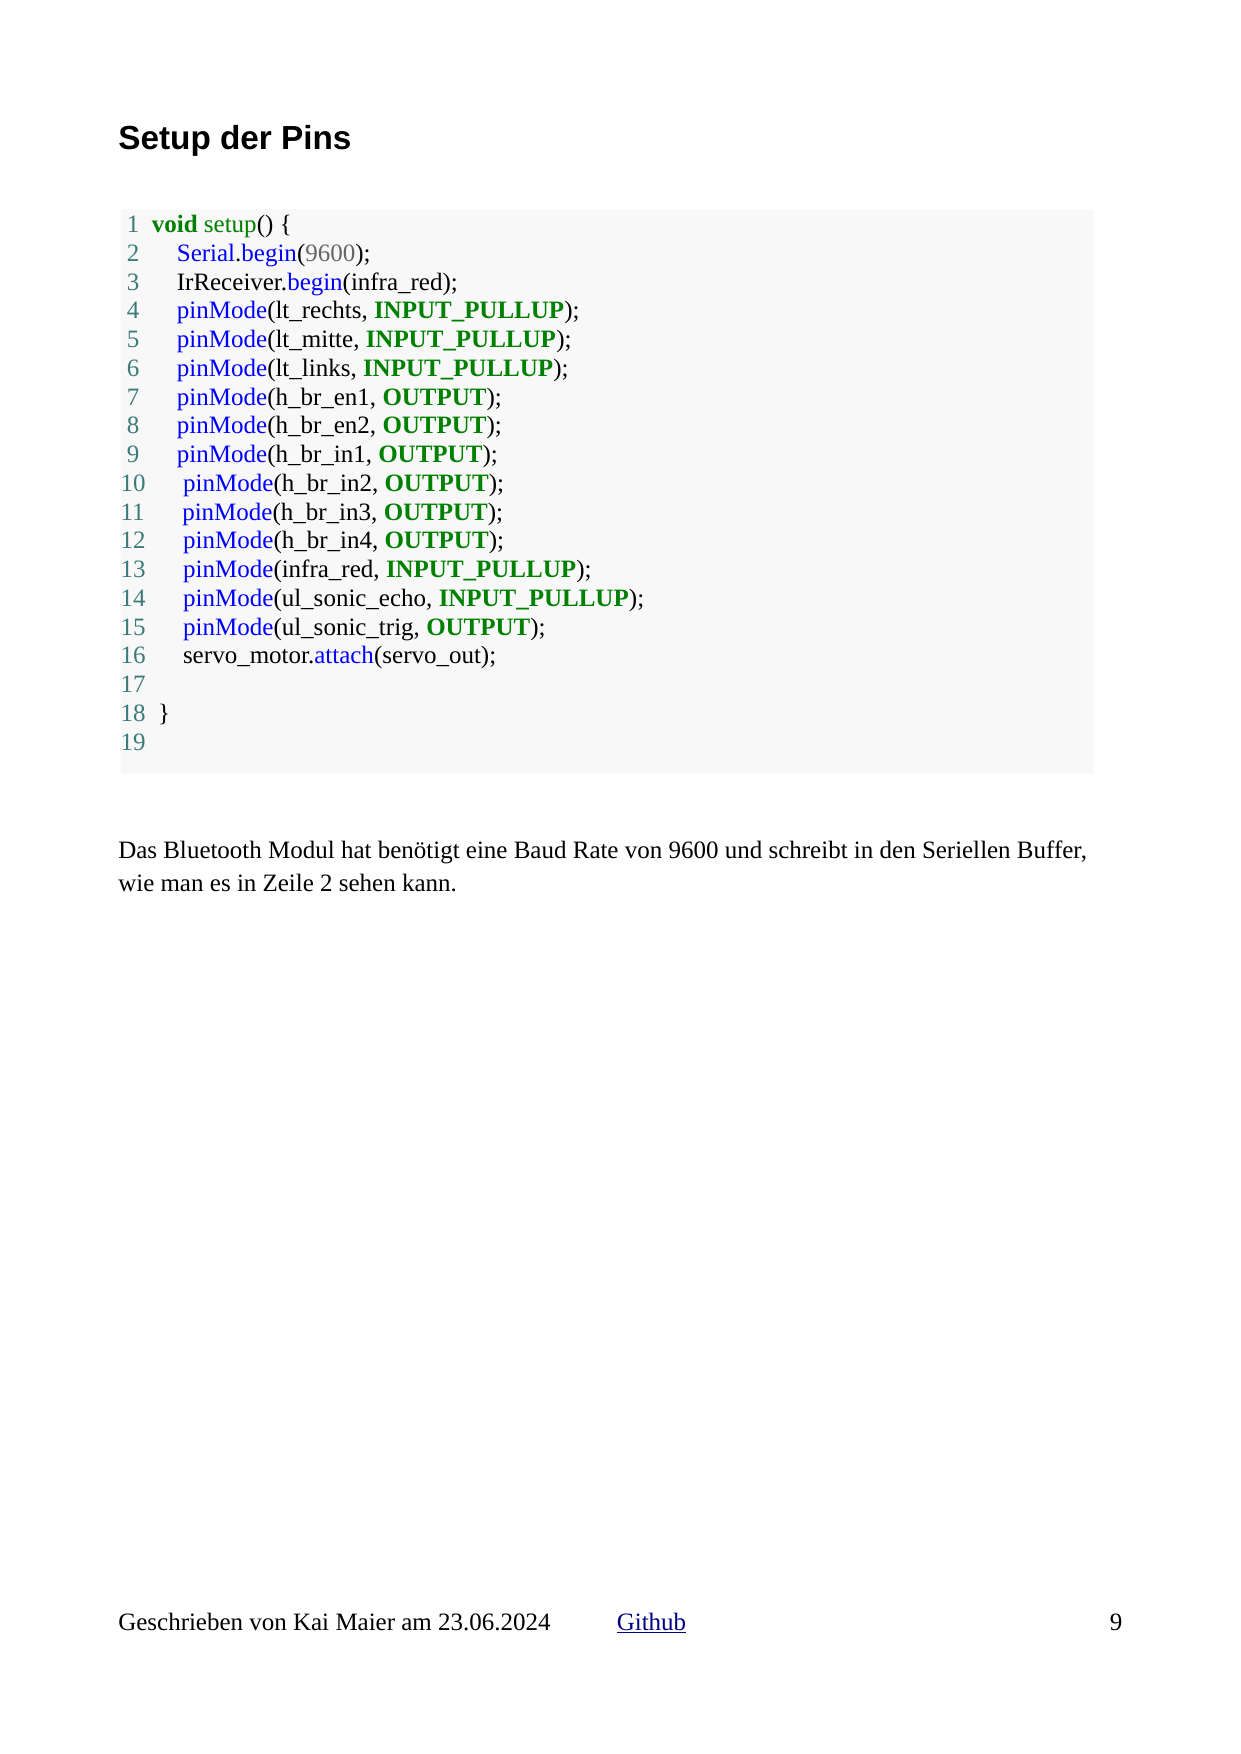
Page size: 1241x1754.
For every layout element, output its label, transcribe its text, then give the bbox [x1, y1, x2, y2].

subtitle Setup der Pins [118, 118, 1122, 157]
text Das Bluetooth Modul hat benötigt eine Baud Rate von 9600 und schreibt in den Seriellen Buffer, wie man es in Zeile 2 sehen kann. [118, 836, 1122, 897]
